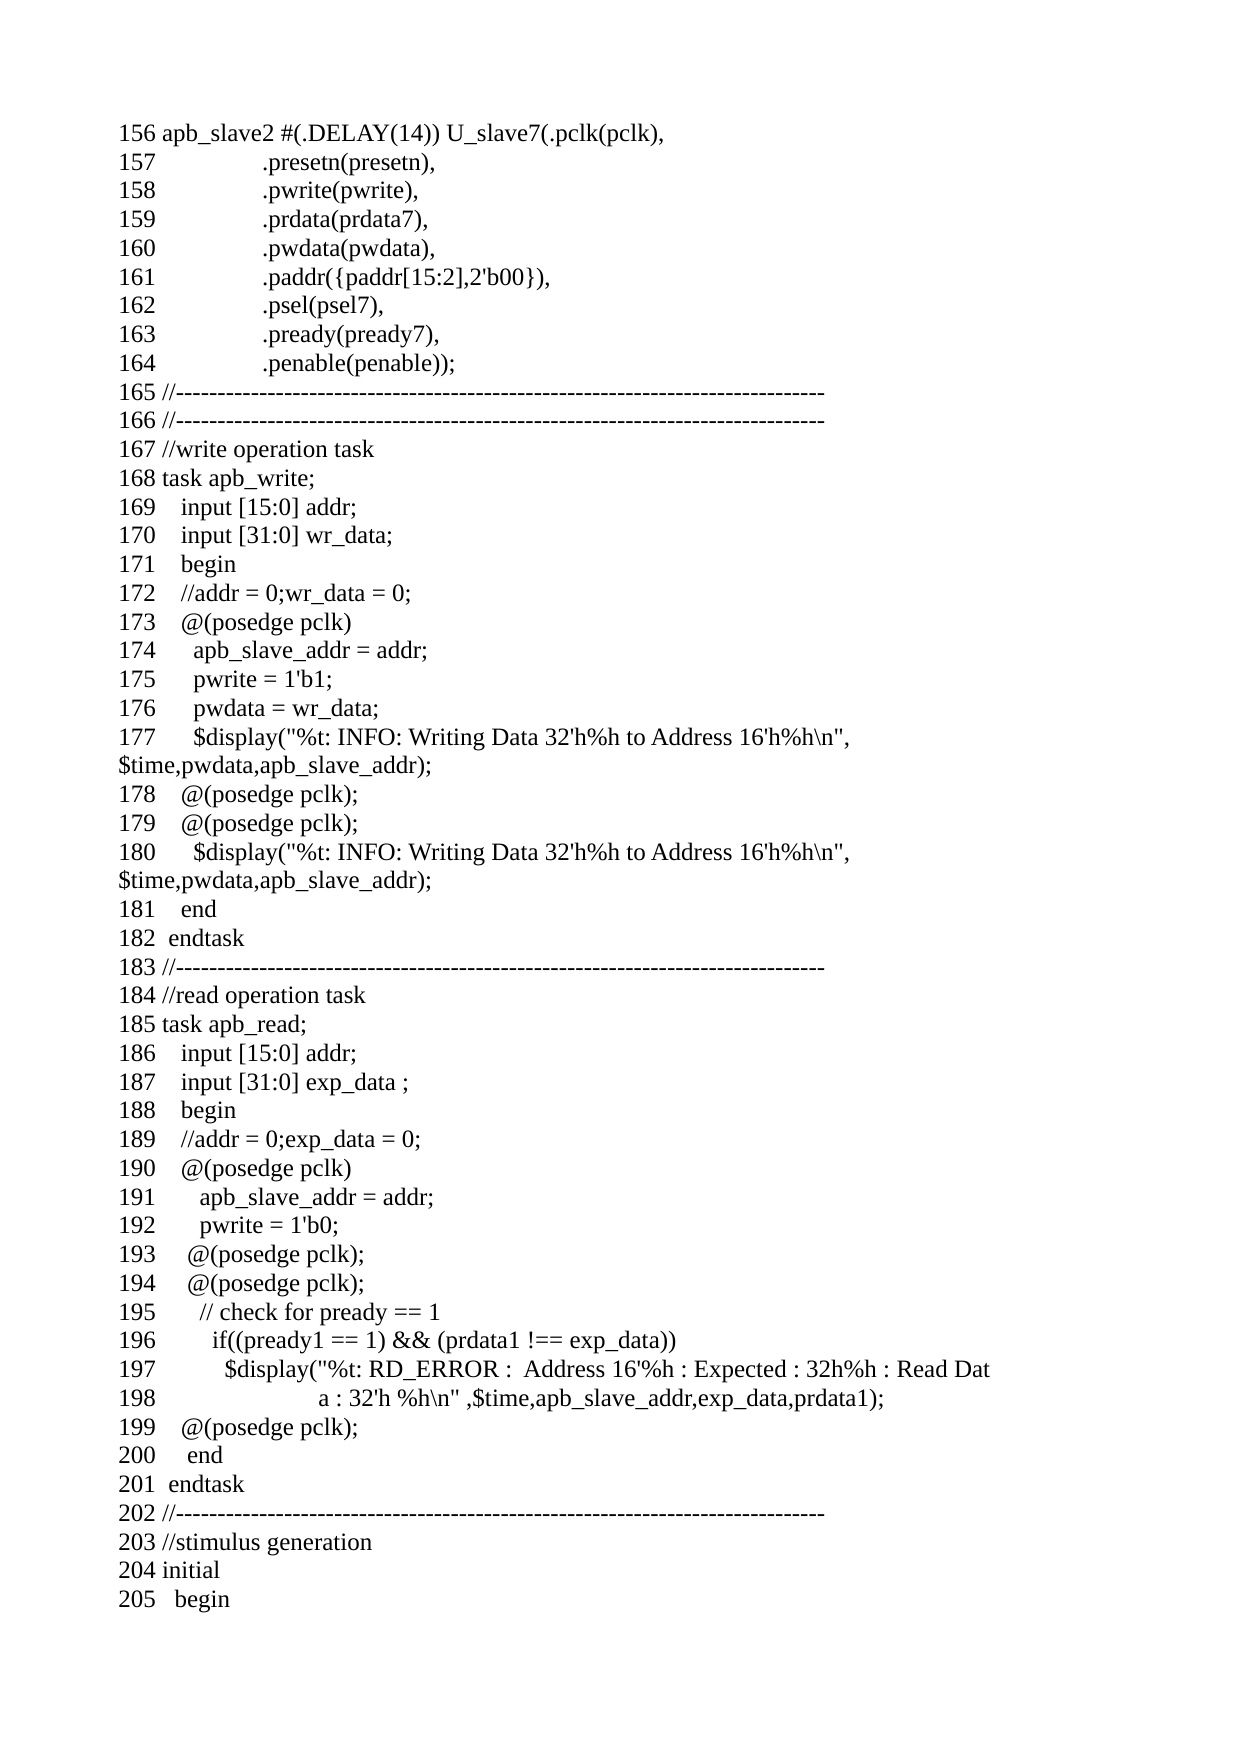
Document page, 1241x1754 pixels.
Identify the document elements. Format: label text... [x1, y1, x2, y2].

text 190 @(posedge pclk) [118, 1153, 1122, 1182]
text 174 apb_slave_addr = addr; [118, 636, 1122, 664]
text 176 pwdata = wr_data; [118, 693, 1122, 722]
text 189 //addr = 0;exp_data = 0; [118, 1124, 1122, 1153]
text 182 endtask [118, 923, 1122, 952]
text 172 //addr = 0;wr_data = 0; [118, 578, 1122, 607]
text 183 //------------------------------------------------------------------------------ [118, 952, 1122, 981]
text 194 @(posedge pclk); [118, 1268, 1122, 1297]
text 184 //read operation task [118, 981, 1122, 1009]
text 175 pwrite = 1'b1; [118, 664, 1122, 693]
text 196 if((pready1 == 1) && (prdata1 !== exp_data)) [118, 1326, 1122, 1354]
text 192 pwrite = 1'b0; [118, 1211, 1122, 1239]
text 165 //------------------------------------------------------------------------------ [118, 377, 1122, 406]
text 158 .pwrite(pwrite), [118, 176, 1122, 204]
text 178 @(posedge pclk); [118, 779, 1122, 808]
text 181 end [118, 894, 1122, 923]
text 199 @(posedge pclk); [118, 1412, 1122, 1441]
text 187 input [31:0] exp_data ; [118, 1067, 1122, 1096]
text 171 begin [118, 549, 1122, 578]
text 156 apb_slave2 #(.DELAY(14)) U_slave7(.pclk(pclk), [118, 118, 1122, 147]
text 159 .prdata(prdata7), [118, 204, 1122, 233]
text 203 //stimulus generation [118, 1527, 1122, 1556]
text 177 $display("%t: INFO: Writing Data 32'h%h to Address 16'h%h\n",$time,pwdata,apb_slave_addr); [118, 722, 1122, 779]
text 185 task apb_read; [118, 1009, 1122, 1038]
text 197 $display("%t: RD_ERROR : Address 16'%h : Expected : 32h%h : Read Dat [118, 1354, 1122, 1383]
text 202 //------------------------------------------------------------------------------ [118, 1498, 1122, 1527]
text 164 .penable(penable)); [118, 348, 1122, 377]
text 163 .pready(pready7), [118, 319, 1122, 348]
text 180 $display("%t: INFO: Writing Data 32'h%h to Address 16'h%h\n",$time,pwdata,apb_slave_addr); [118, 837, 1122, 894]
text 205 begin [118, 1584, 1122, 1613]
text 204 initial [118, 1556, 1122, 1584]
text 179 @(posedge pclk); [118, 808, 1122, 837]
text 186 input [15:0] addr; [118, 1038, 1122, 1067]
text 193 @(posedge pclk); [118, 1239, 1122, 1268]
text 198 a : 32'h %h\n" ,$time,apb_slave_addr,exp_data,prdata1); [118, 1383, 1122, 1412]
text 173 @(posedge pclk) [118, 607, 1122, 636]
text 200 end [118, 1441, 1122, 1469]
text 161 .paddr({paddr[15:2],2'b00}), [118, 262, 1122, 291]
text 162 .psel(psel7), [118, 291, 1122, 319]
text 195 // check for pready == 1 [118, 1297, 1122, 1326]
text 170 input [31:0] wr_data; [118, 521, 1122, 549]
text 166 //------------------------------------------------------------------------------ [118, 406, 1122, 434]
text 188 begin [118, 1096, 1122, 1124]
text 201 endtask [118, 1469, 1122, 1498]
text 167 //write operation task [118, 434, 1122, 463]
text 157 .presetn(presetn), [118, 147, 1122, 176]
text 191 apb_slave_addr = addr; [118, 1182, 1122, 1211]
text 168 task apb_write; [118, 463, 1122, 492]
text 169 input [15:0] addr; [118, 492, 1122, 521]
text 160 .pwdata(pwdata), [118, 233, 1122, 262]
